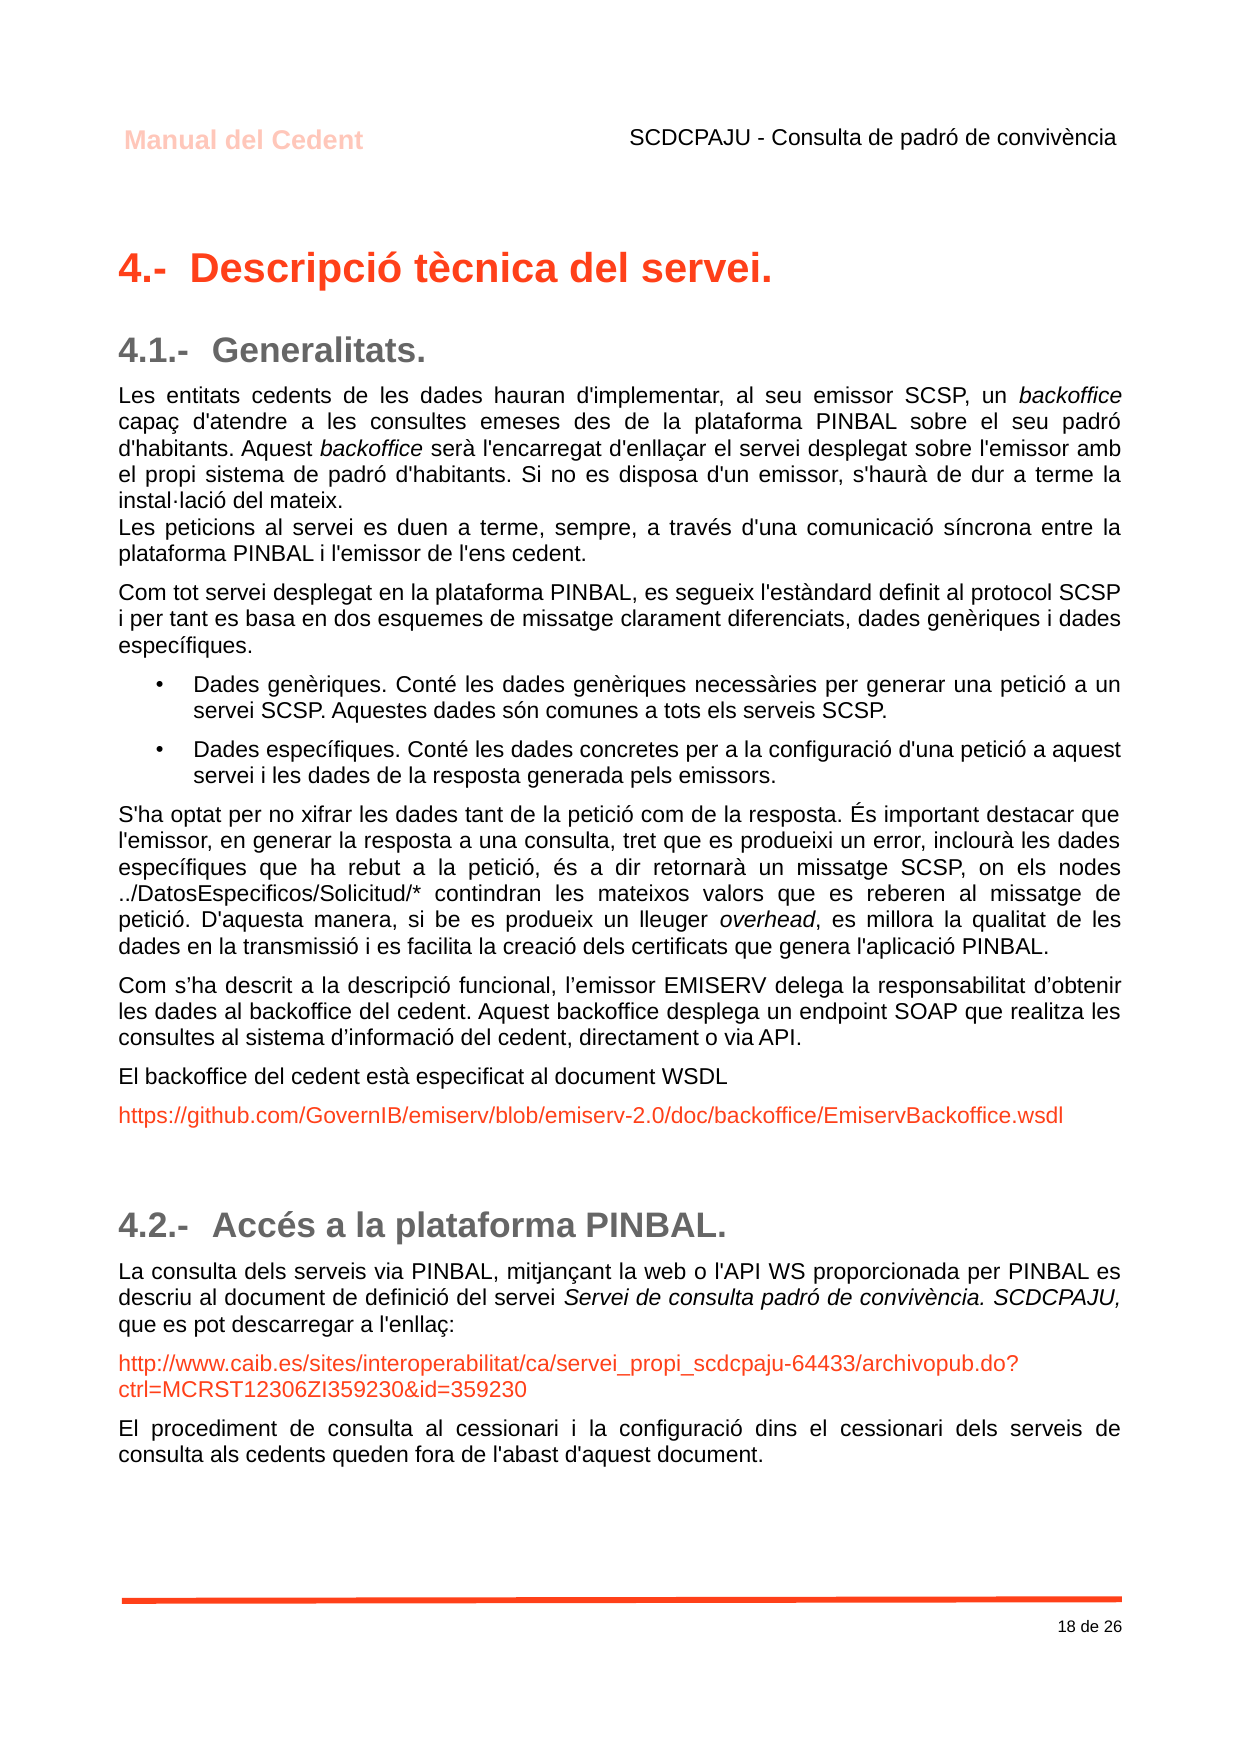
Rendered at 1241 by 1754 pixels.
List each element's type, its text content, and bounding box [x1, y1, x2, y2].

text Com tot servei desplegat en la plataforma PINBAL, es segueix l'estàndard definit al protocol SCSP i per tant es basa en dos esquemes de missatge clarament diferenciats, dades genèriques i dades específiques. [118, 579, 1122, 658]
subtitle Generalitats. [118, 329, 1122, 369]
text Les entitats cedents de les dades hauran d'implementar, al seu emissor SCSP, un backoffice capaç d'atendre a les consultes emeses des de la plataforma PINBAL sobre el seu padró d'habitants. Aquest backoffice serà l'encarregat d'enllaçar el servei desplegat sobre l'emissor amb el propi sistema de padró d'habitants. Si no es disposa d'un emissor, s'haurà de dur a terme la instal·lació del mateix. [118, 382, 1122, 514]
text http://www.caib.es/sites/interoperabilitat/ca/servei_propi_scdcpaju-64433/archivopub.do?ctrl=MCRST12306ZI359230&id=359230 [118, 1349, 1122, 1402]
text La consulta dels serveis via PINBAL, mitjançant la web o l'API WS proporcionada per PINBAL es descriu al document de definició del servei Servei de consulta padró de convivència. SCDCPAJU, que es pot descarregar a l'enllaç: [118, 1258, 1122, 1337]
subtitle Descripció tècnica del servei. [118, 243, 1122, 291]
text Les peticions al servei es duen a terme, sempre, a través d'una comunicació síncrona entre la plataforma PINBAL i l'emissor de l'ens cedent. [118, 514, 1122, 566]
list Dades genèriques. Conté les dades genèriques necessàries per generar una petició a un servei SCSP. Aquestes dades són comunes a tots els serveis SCSP. [156, 671, 1122, 723]
list Dades específiques. Conté les dades concretes per a la configuració d'una petició a aquest servei i les dades de la resposta generada pels emissors. [156, 736, 1122, 788]
text El backoffice del cedent està especificat al document WSDL [118, 1063, 1122, 1089]
text El procediment de consulta al cessionari i la configuració dins el cessionari dels serveis de consulta als cedents queden fora de l'abast d'aquest document. [118, 1415, 1122, 1467]
text S'ha optat per no xifrar les dades tant de la petició com de la resposta. És important destacar que l'emissor, en generar la resposta a una consulta, tret que es produeixi un error, inclourà les dades específiques que ha rebut a la petició, és a dir retornarà un missatge SCSP, on els nodes ../DatosEspecificos/Solicitud/* contindran les mateixos valors que es reberen al missatge de petició. D'aquesta manera, si be es produeix un lleuger overhead, es millora la qualitat de les dades en la transmissió i es facilita la creació dels certificats que genera l'aplicació PINBAL. [118, 801, 1122, 959]
subtitle Accés a la plataforma PINBAL. [118, 1205, 1122, 1245]
text Com s’ha descrit a la descripció funcional, l’emissor EMISERV delega la responsabilitat d’obtenir les dades al backoffice del cedent. Aquest backoffice desplega un endpoint SOAP que realitza les consultes al sistema d’informació del cedent, directament o via API. [118, 972, 1122, 1051]
text https://github.com/GovernIB/emiserv/blob/emiserv-2.0/doc/backoffice/EmiservBackoffice.wsdl [118, 1102, 1122, 1128]
